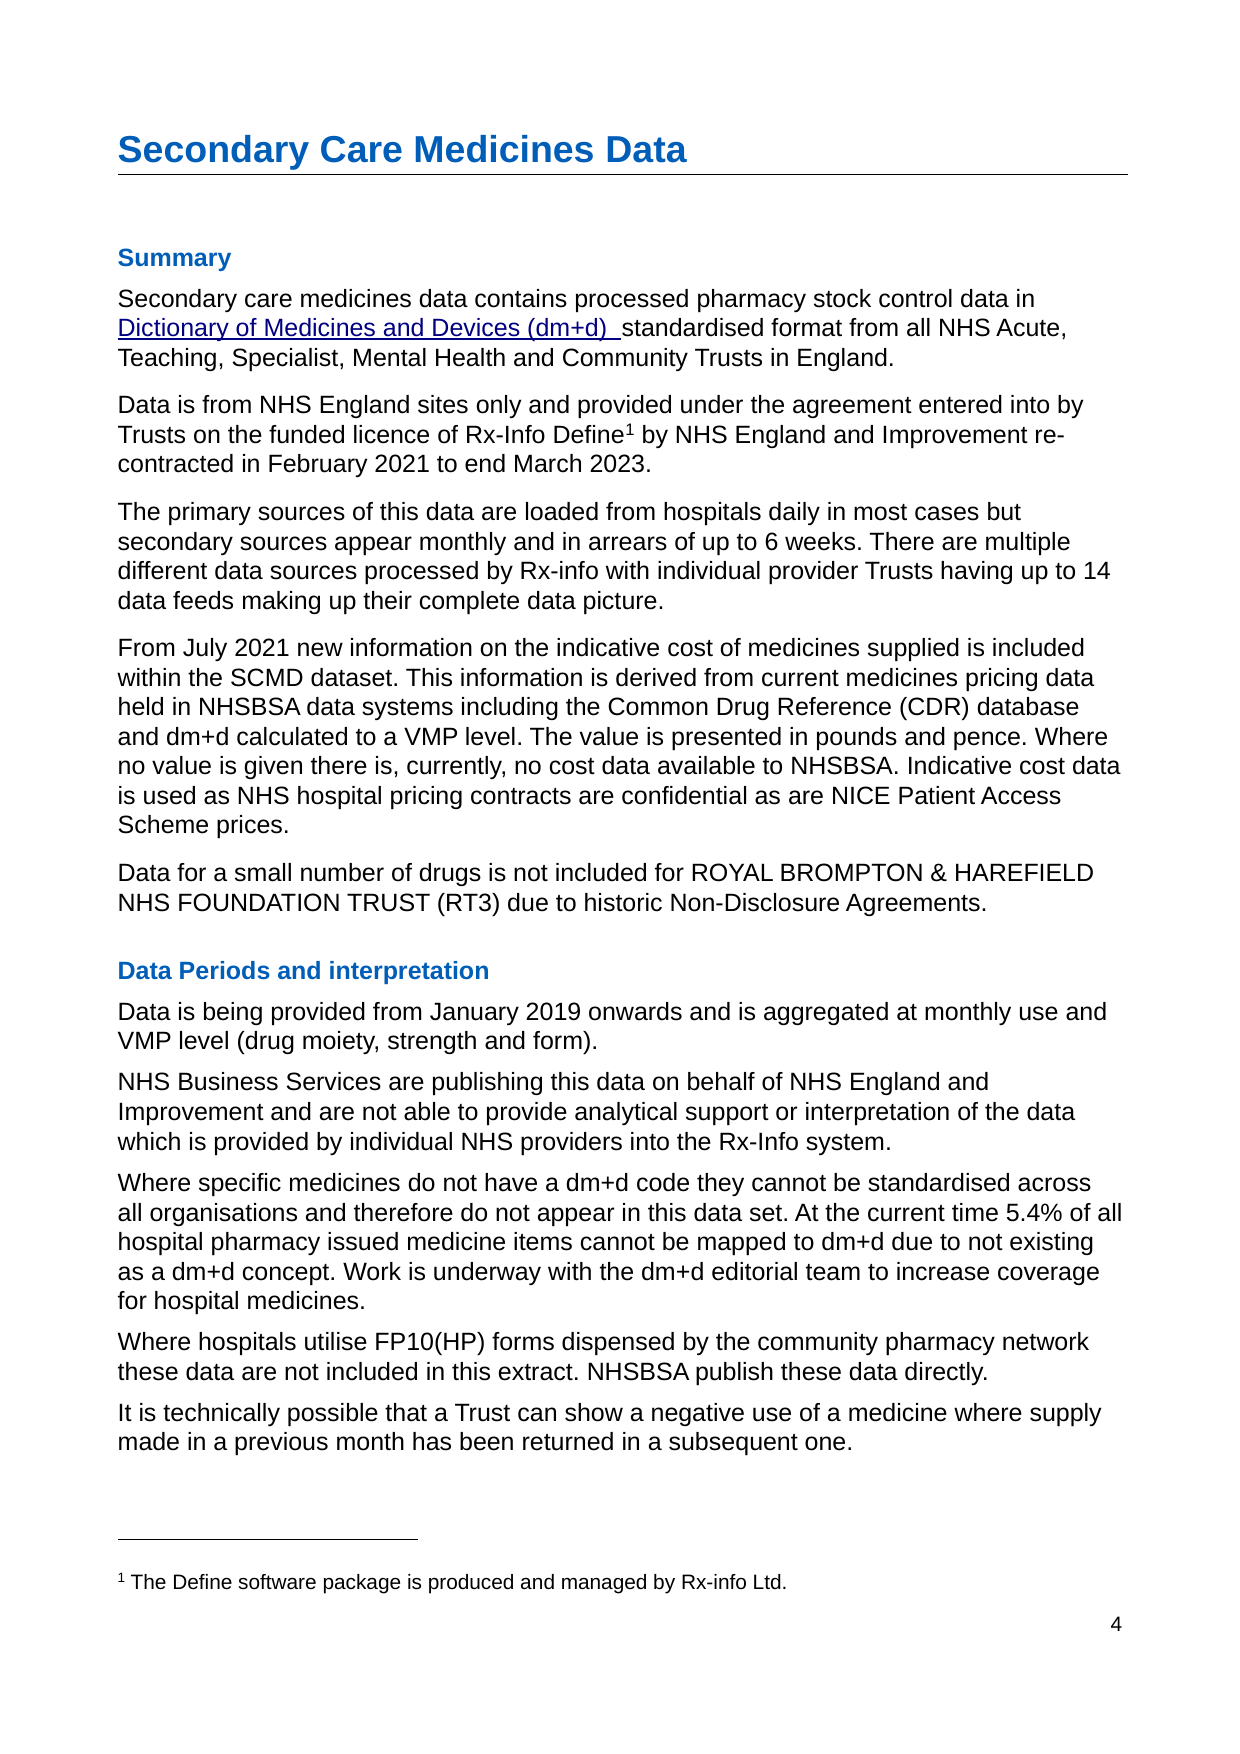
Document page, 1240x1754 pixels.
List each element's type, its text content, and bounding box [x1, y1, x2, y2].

text Data is from NHS England sites only and provided under the agreement entered into by Trusts on the funded licence of Rx-Info Define1 by NHS England and Improvement re-contracted in February 2021 to end March 2023. [117, 390, 1124, 478]
text The primary sources of this data are loaded from hospitals daily in most cases but secondary sources appear monthly and in arrears of up to 6 weeks. There are multiple different data sources processed by Rx-info with individual provider Trusts having up to 14 data feeds making up their complete data picture. [117, 497, 1124, 614]
text Secondary care medicines data contains processed pharmacy stock control data in Dictionary of Medicines and Devices (dm+d) standardised format from all NHS Acute, Teaching, Specialist, Mental Health and Community Trusts in England. [117, 284, 1124, 372]
text 1 The Define software package is produced and managed by Rx-info Ltd. [117, 1569, 1125, 1593]
text Data for a small number of drugs is not included for ROYAL BROMPTON & HAREFIELD NHS FOUNDATION TRUST (RT3) due to historic Non-Disclosure Agreements. [117, 858, 1124, 916]
subtitle Data Periods and interpretation [117, 956, 1129, 984]
text Where specific medicines do not have a dm+d code they cannot be standardised across all organisations and therefore do not appear in this data set. At the current time 5.4% of all hospital pharmacy issued medicine items cannot be mapped to dm+d due to not existing as a dm+d concept. Work is underway with the dm+d editorial team to increase coverage for hospital medicines. [117, 1168, 1124, 1315]
text From July 2021 new information on the indicative cost of medicines supplied is included within the SCMD dataset. This information is derived from current medicines pricing data held in NHSBSA data systems including the Common Drug Reference (CDR) database and dm+d calculated to a VMP level. The value is presented in pounds and pence. Where no value is given there is, currently, no cost data available to NHSBSA. Indicative cost data is used as NHS hospital pricing contracts are confidential as are NICE Patient Access Scheme prices. [117, 633, 1124, 839]
subtitle Summary [117, 243, 1129, 272]
text Where hospitals utilise FP10(HP) forms dispensed by the community pharmacy network these data are not included in this extract. NHSBSA publish these data directly. [117, 1327, 1124, 1386]
text Data is being provided from January 2019 onwards and is aggregated at monthly use and VMP level (drug moiety, strength and form). [117, 997, 1124, 1055]
text NHS Business Services are publishing this data on behalf of NHS England and Improvement and are not able to provide analytical support or interpretation of the data which is provided by individual NHS providers into the Rx-Info system. [117, 1067, 1124, 1155]
text It is technically possible that a Trust can show a negative use of a medicine where supply made in a previous month has been returned in a subsequent one. [117, 1398, 1124, 1456]
subtitle Secondary Care Medicines Data [117, 128, 1129, 171]
